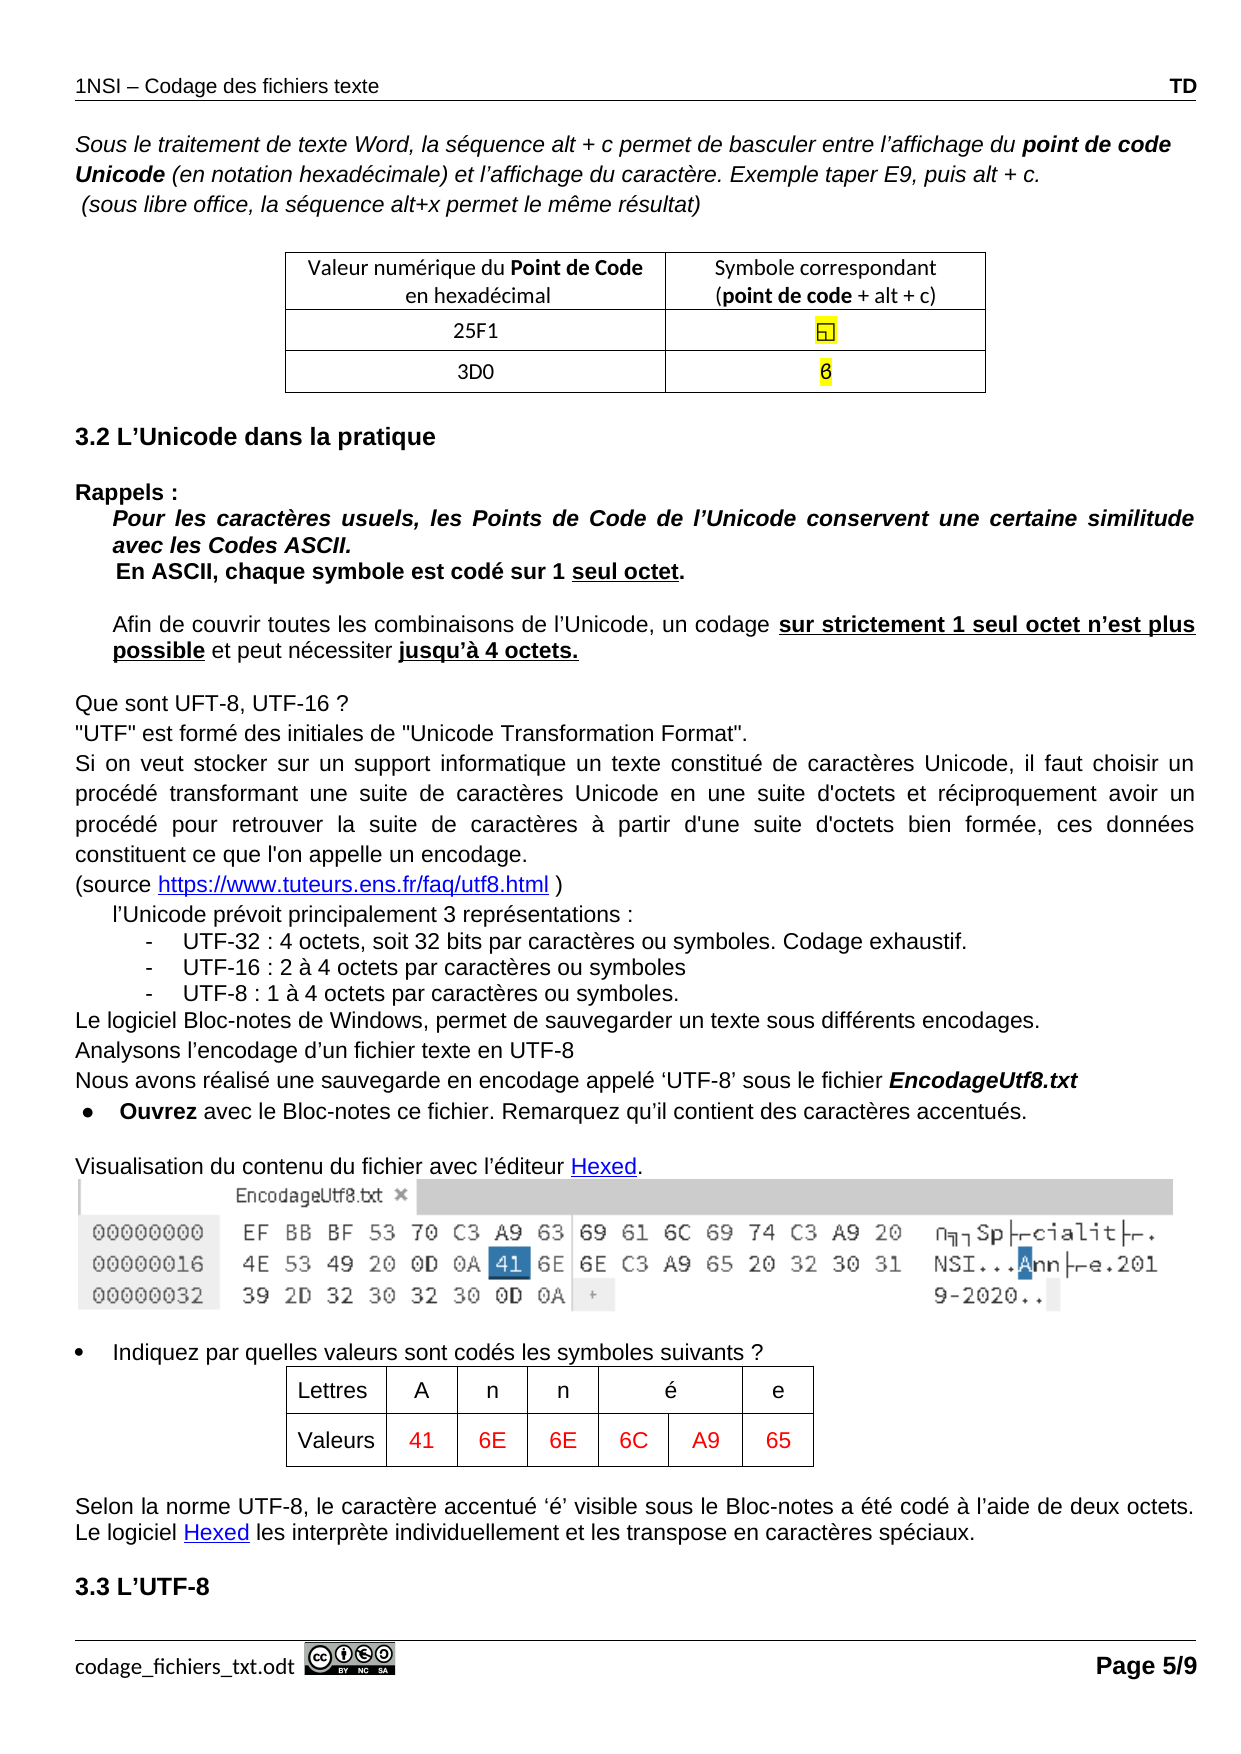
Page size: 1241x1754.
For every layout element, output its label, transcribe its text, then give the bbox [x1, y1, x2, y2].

table_cell 6E [458, 1414, 527, 1466]
table_cell 6C [599, 1414, 668, 1466]
text (sous libre office, la séquence alt+x permet le même résultat) [75, 191, 1196, 218]
text Visualisation du contenu du fichier avec l’éditeur Hexed. [75, 1153, 1196, 1180]
list Indiquez par quelles valeurs sont codés les symboles suivants ? [75, 1339, 1196, 1366]
table_cell Valeurs [287, 1414, 386, 1466]
list Ouvrez avec le Bloc-notes ce fichier. Remarquez qu’il contient des caractères accentués. [82, 1097, 1196, 1125]
table_header e [743, 1367, 813, 1413]
text 3.2 L’Unicode dans la pratique [75, 421, 1196, 450]
table_cell ◱ [666, 310, 985, 350]
table_header Symbole correspondant (point de code + alt + c) [666, 253, 985, 309]
list UTF-32 : 4 octets, soit 32 bits par caractères ou symboles. Codage exhaustif. [145, 928, 1196, 954]
table_cell 65 [743, 1414, 813, 1466]
text 3.3 L’UTF-8 [75, 1572, 1196, 1601]
table_cell 3D0 [286, 351, 665, 392]
text Afin de couvrir toutes les combinaisons de l’Unicode, un codage sur strictement 1 seul octet n’est plus possible et peut nécessiter jusqu’à 4 octets. [112, 611, 1196, 663]
table_cell 41 [387, 1414, 457, 1466]
text Que sont UFT-8, UTF-16 ? [75, 690, 1196, 716]
table_cell 25F1 [286, 310, 665, 350]
table_header A [387, 1367, 457, 1413]
table_header n [458, 1367, 527, 1413]
text "UTF" est formé des initiales de "Unicode Transformation Format". [75, 720, 1196, 746]
list UTF-8 : 1 à 4 octets par caractères ou symboles. [145, 980, 1196, 1007]
text Analysons l’encodage d’un fichier texte en UTF-8 [75, 1037, 1196, 1063]
text l’Unicode prévoit principalement 3 représentations : [112, 901, 1196, 928]
text Le logiciel Bloc-notes de Windows, permet de sauvegarder un texte sous différents encodages. [75, 1007, 1196, 1033]
list UTF-16 : 2 à 4 octets par caractères ou symboles [145, 954, 1196, 980]
table_cell ϐ [666, 351, 985, 392]
table_header Valeur numérique du Point de Code en hexadécimal [286, 253, 665, 309]
table_cell A9 [669, 1414, 742, 1466]
text Sous le traitement de texte Word, la séquence alt + c permet de basculer entre l’affichage du point de code Unicode (en notation hexadécimale) et l’affichage du caractère. Exemple taper E9, puis alt + c. [75, 131, 1196, 188]
picture [304, 1642, 396, 1675]
table_header é [599, 1367, 742, 1413]
table_header n [528, 1367, 598, 1413]
text (source https://www.tuteurs.ens.fr/faq/utf8.html ) [75, 871, 1196, 897]
table_cell 6E [528, 1414, 598, 1466]
table_header Lettres [287, 1367, 386, 1413]
picture [78, 1179, 1173, 1313]
text Pour les caractères usuels, les Points de Code de l’Unicode conservent une certaine similitude avec les Codes ASCII. [112, 505, 1196, 558]
text Selon la norme UTF-8, le caractère accentué ‘é’ visible sous le Bloc-notes a été codé à l’aide de deux octets. Le logiciel Hexed les interprète individuellement et les transpose en caractères spéciaux. [75, 1493, 1196, 1546]
text Nous avons réalisé une sauvegarde en encodage appelé ‘UTF-8’ sous le fichier EncodageUtf8.txt [75, 1067, 1196, 1093]
text Si on veut stocker sur un support informatique un texte constitué de caractères Unicode, il faut choisir un procédé transformant une suite de caractères Unicode en une suite d'octets et réciproquement avoir un procédé pour retrouver la suite de caractères à partir d'une suite d'octets bien formée, ces données constituent ce que l'on appelle un encodage. [75, 750, 1196, 867]
text En ASCII, chaque symbole est codé sur 1 seul octet. [116, 558, 1196, 584]
text Rappels : [75, 479, 1196, 505]
